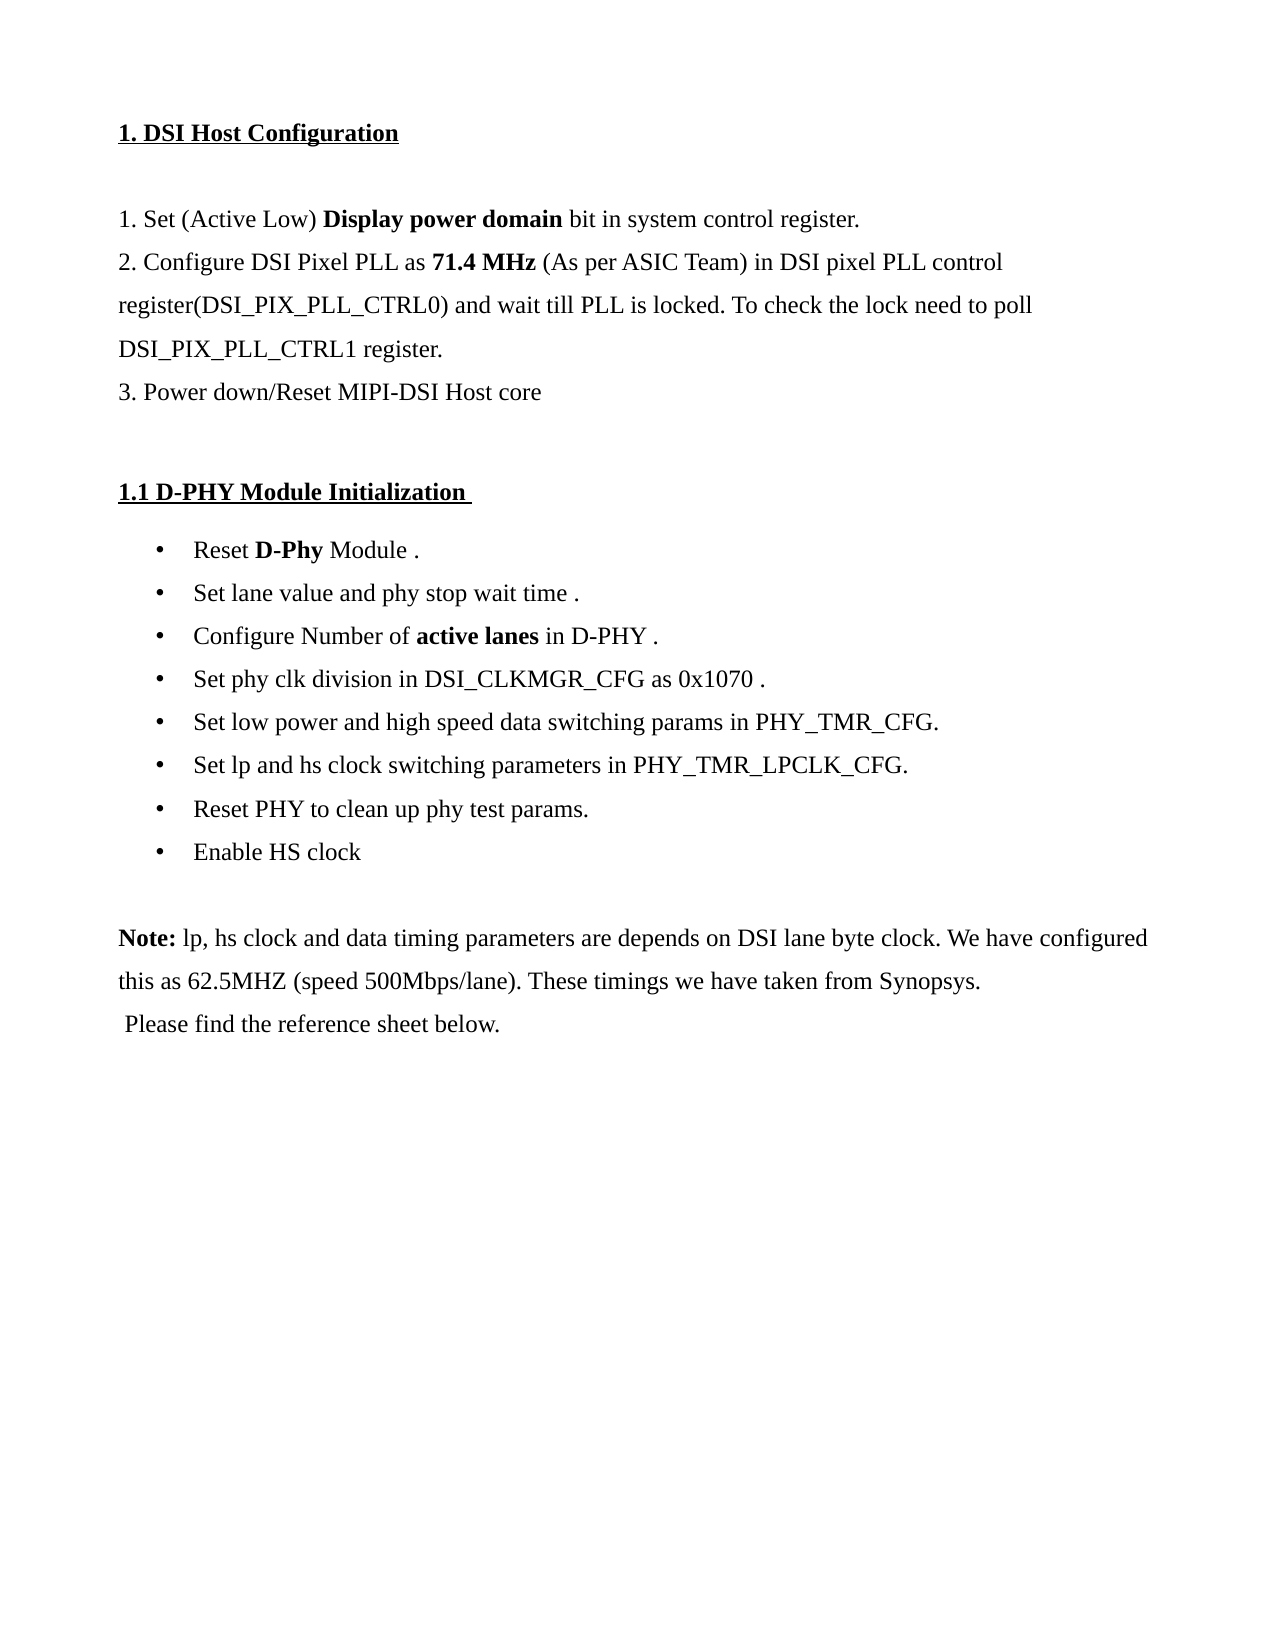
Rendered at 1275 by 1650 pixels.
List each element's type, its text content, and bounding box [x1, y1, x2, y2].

list Set lane value and phy stop wait time . [156, 578, 1157, 607]
list Reset PHY to clean up phy test params. [156, 794, 1157, 822]
list Set phy clk division in DSI_CLKMGR_CFG as 0x1070 . [156, 664, 1157, 693]
list Reset D-Phy Module . [156, 535, 1157, 564]
list Set low power and high speed data switching params in PHY_TMR_CFG. [156, 707, 1157, 736]
list Enable HS clock [156, 837, 1157, 866]
text 1. DSI Host Configuration [118, 118, 1157, 147]
list Configure Number of active lanes in D-PHY . [156, 621, 1157, 650]
text 2. Configure DSI Pixel PLL as 71.4 MHz (As per ASIC Team) in DSI pixel PLL control register(DSI_PIX_PLL_CTRL0) and wait till PLL is locked. To check the lock need to poll DSI_PIX_PLL_CTRL1 register. [118, 247, 1157, 362]
text 3. Power down/Reset MIPI-DSI Host core [118, 377, 1157, 406]
text 1.1 D-PHY Module Initialization [118, 477, 1157, 506]
text 1. Set (Active Low) Display power domain bit in system control register. [118, 204, 1157, 233]
list Set lp and hs clock switching parameters in PHY_TMR_LPCLK_CFG. [156, 751, 1157, 779]
text Note: lp, hs clock and data timing parameters are depends on DSI lane byte clock. We have configured this as 62.5MHZ (speed 500Mbps/lane). These timings we have taken from Synopsys. Please find the reference sheet below. [118, 923, 1157, 1038]
